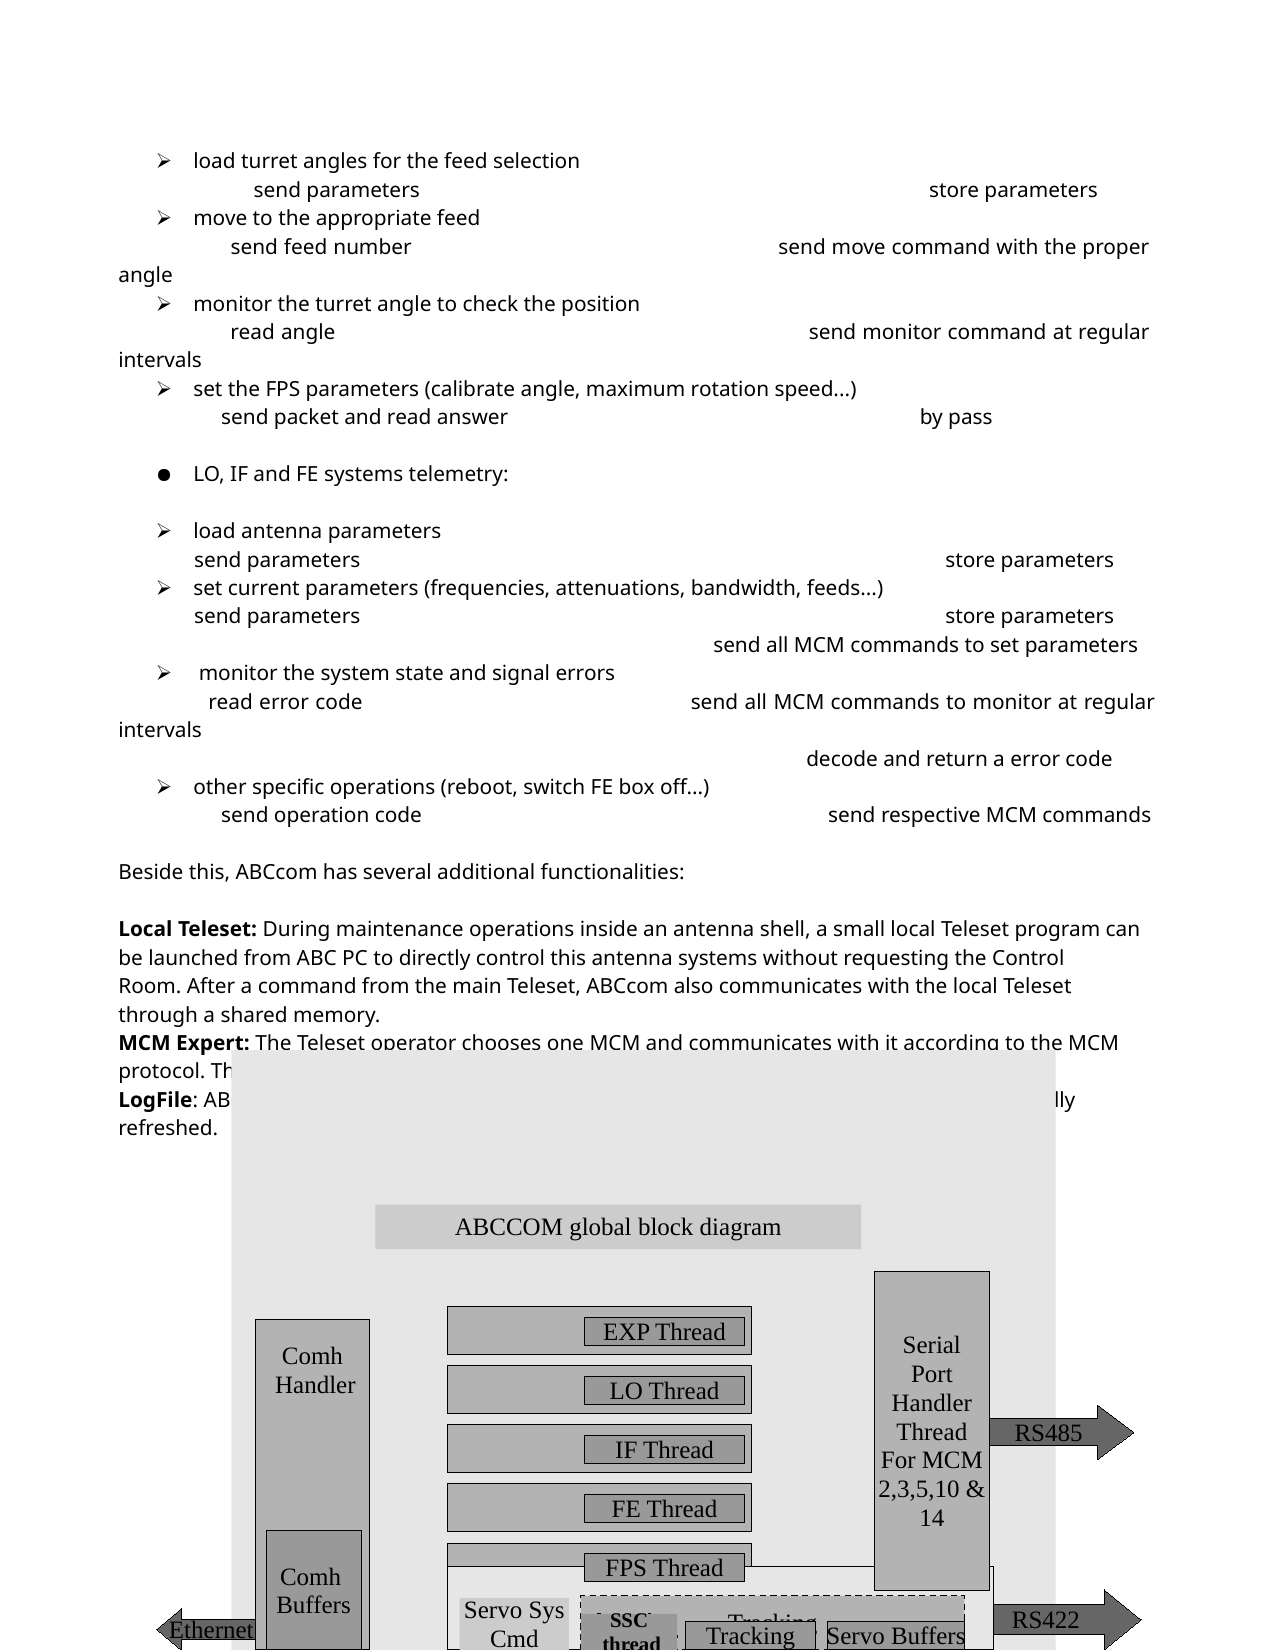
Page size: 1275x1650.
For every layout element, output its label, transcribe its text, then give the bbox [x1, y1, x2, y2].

list load turret angles for the feed selection [156, 147, 1157, 175]
text Local Teleset: During maintenance operations inside an antenna shell, a small local Teleset program can [118, 914, 1157, 943]
text read angle send monitor command at regular intervals [118, 317, 1157, 374]
text MCM Expert: The Teleset operator chooses one MCM and communicates with it according to the MCM [118, 1028, 1157, 1057]
text be launched from ABC PC to directly control this antenna systems without requesting the Control [118, 943, 1157, 971]
text send feed number send move command with the proper angle [118, 232, 1157, 289]
list send all MCM commands to set parameters [156, 630, 1157, 658]
list monitor the turret angle to check the position [156, 289, 1157, 317]
text decode and return a error code [118, 744, 1157, 772]
text send parameters store parameters [118, 545, 1157, 573]
text LogFile: ABCcom writes in log files the history of its activity, organized by systems and periodically [118, 1085, 231, 1113]
list LO, IF and FE systems telemetry: [156, 459, 1157, 488]
text send parameters store parameters [118, 175, 1157, 203]
text read error code send all MCM commands to monitor at regular intervals [118, 687, 1157, 744]
list set current parameters (frequencies, attenuations, bandwidth, feeds...) [156, 573, 1157, 602]
text send operation code send respective MCM commands [118, 801, 1157, 829]
text Beside this, ABCcom has several additional functionalities: [118, 857, 1157, 886]
text Room. After a command from the main Teleset, ABCcom also communicates with the local Teleset [118, 971, 1157, 1000]
text protocol. This is useful for very specific operations. [118, 1057, 231, 1085]
text protocol. This is useful for very specific operations. [1056, 1057, 1157, 1085]
text through a shared memory. [118, 1000, 1157, 1028]
text send packet and read answer by pass [118, 402, 1157, 431]
text send parameters store parameters [118, 602, 1157, 630]
text LogFile: ABCcom writes in log files the history of its activity, organized by systems and periodically [1056, 1085, 1157, 1113]
list monitor the system state and signal errors [156, 658, 1157, 687]
list load antenna parameters [156, 516, 1157, 545]
list move to the appropriate feed [156, 203, 1157, 232]
list set the FPS parameters (calibrate angle, maximum rotation speed...) [156, 374, 1157, 402]
list other specific operations (reboot, switch FE box off...) [156, 772, 1157, 801]
text refreshed. [118, 1113, 231, 1142]
text [1056, 1113, 1157, 1142]
